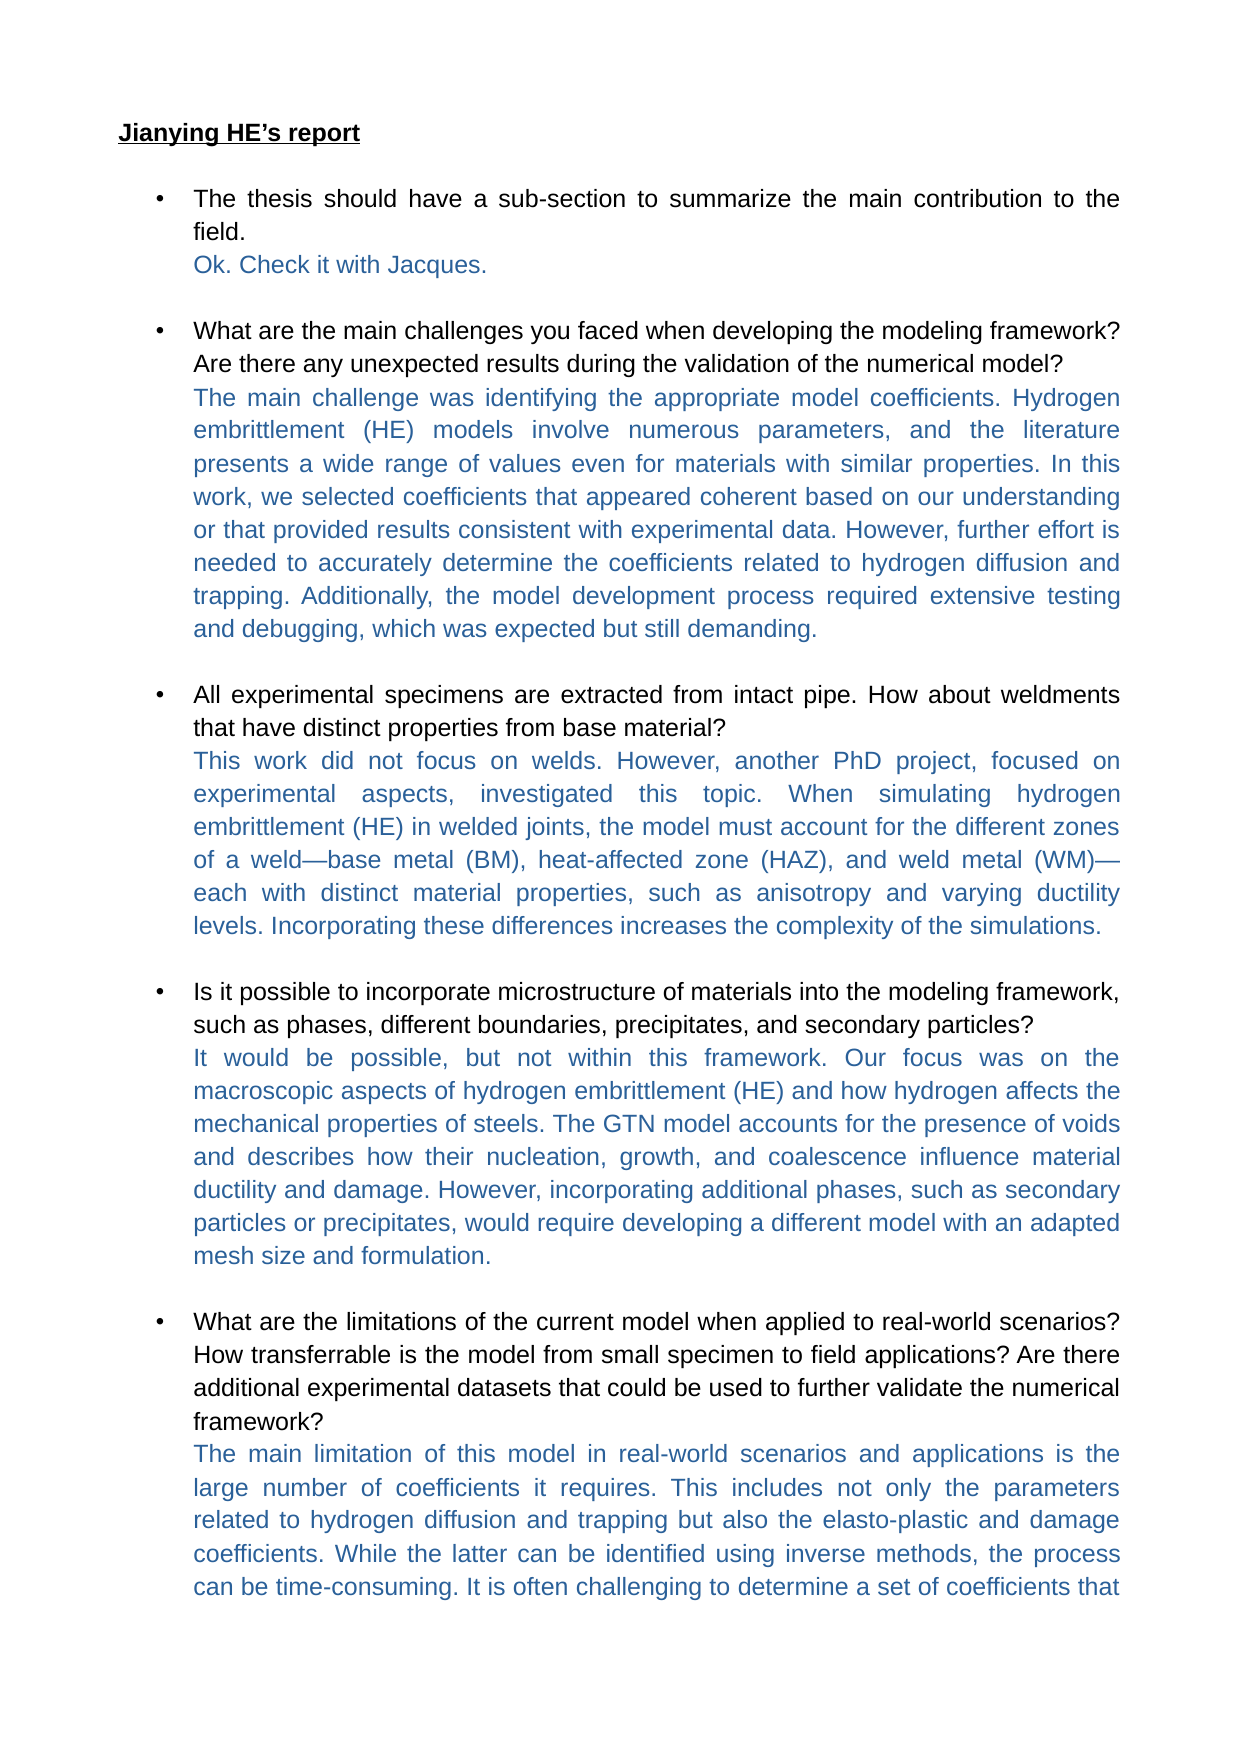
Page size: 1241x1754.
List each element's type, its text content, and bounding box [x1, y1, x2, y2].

list It would be possible, but not within this framework. Our focus was on the macroscopic aspects of hydrogen embrittlement (HE) and how hydrogen affects the mechanical properties of steels. The GTN model accounts for the presence of voids and describes how their nucleation, growth, and coalescence influence material ductility and damage. However, incorporating additional phases, such as secondary particles or precipitates, would require developing a different model with an adapted mesh size and formulation. [156, 1043, 1122, 1270]
list The main challenge was identifying the appropriate model coefficients. Hydrogen embrittlement (HE) models involve numerous parameters, and the literature presents a wide range of values even for materials with similar properties. In this work, we selected coefficients that appeared coherent based on our understanding or that provided results consistent with experimental data. However, further effort is needed to accurately determine the coefficients related to hydrogen diffusion and trapping. Additionally, the model development process required extensive testing and debugging, which was expected but still demanding. [156, 382, 1122, 642]
text Jianying HE’s report [118, 118, 1122, 147]
list What are the limitations of the current model when applied to real-world scenarios? How transferrable is the model from small specimen to field applications? Are there additional experimental datasets that could be used to further validate the numerical framework? [156, 1307, 1122, 1435]
list The main limitation of this model in real-world scenarios and applications is the large number of coefficients it requires. This includes not only the parameters related to hydrogen diffusion and trapping but also the elasto-plastic and damage coefficients. While the latter can be identified using inverse methods, the process can be time-consuming. It is often challenging to determine a set of coefficients that [156, 1439, 1122, 1600]
list Ok. Check it with Jacques. [156, 250, 1122, 279]
list All experimental specimens are extracted from intact pipe. How about weldments that have distinct properties from base material? [156, 680, 1122, 742]
list Is it possible to incorporate microstructure of materials into the modeling framework, such as phases, different boundaries, precipitates, and secondary particles? [156, 977, 1122, 1039]
list This work did not focus on welds. However, another PhD project, focused on experimental aspects, investigated this topic. When simulating hydrogen embrittlement (HE) in welded joints, the model must account for the different zones of a weld—base metal (BM), heat-affected zone (HAZ), and weld metal (WM)—each with distinct material properties, such as anisotropy and varying ductility levels. Incorporating these differences increases the complexity of the simulations. [156, 746, 1122, 940]
list What are the main challenges you faced when developing the modeling framework? Are there any unexpected results during the validation of the numerical model? [156, 316, 1122, 378]
list The thesis should have a sub-section to summarize the main contribution to the field. [156, 184, 1122, 246]
